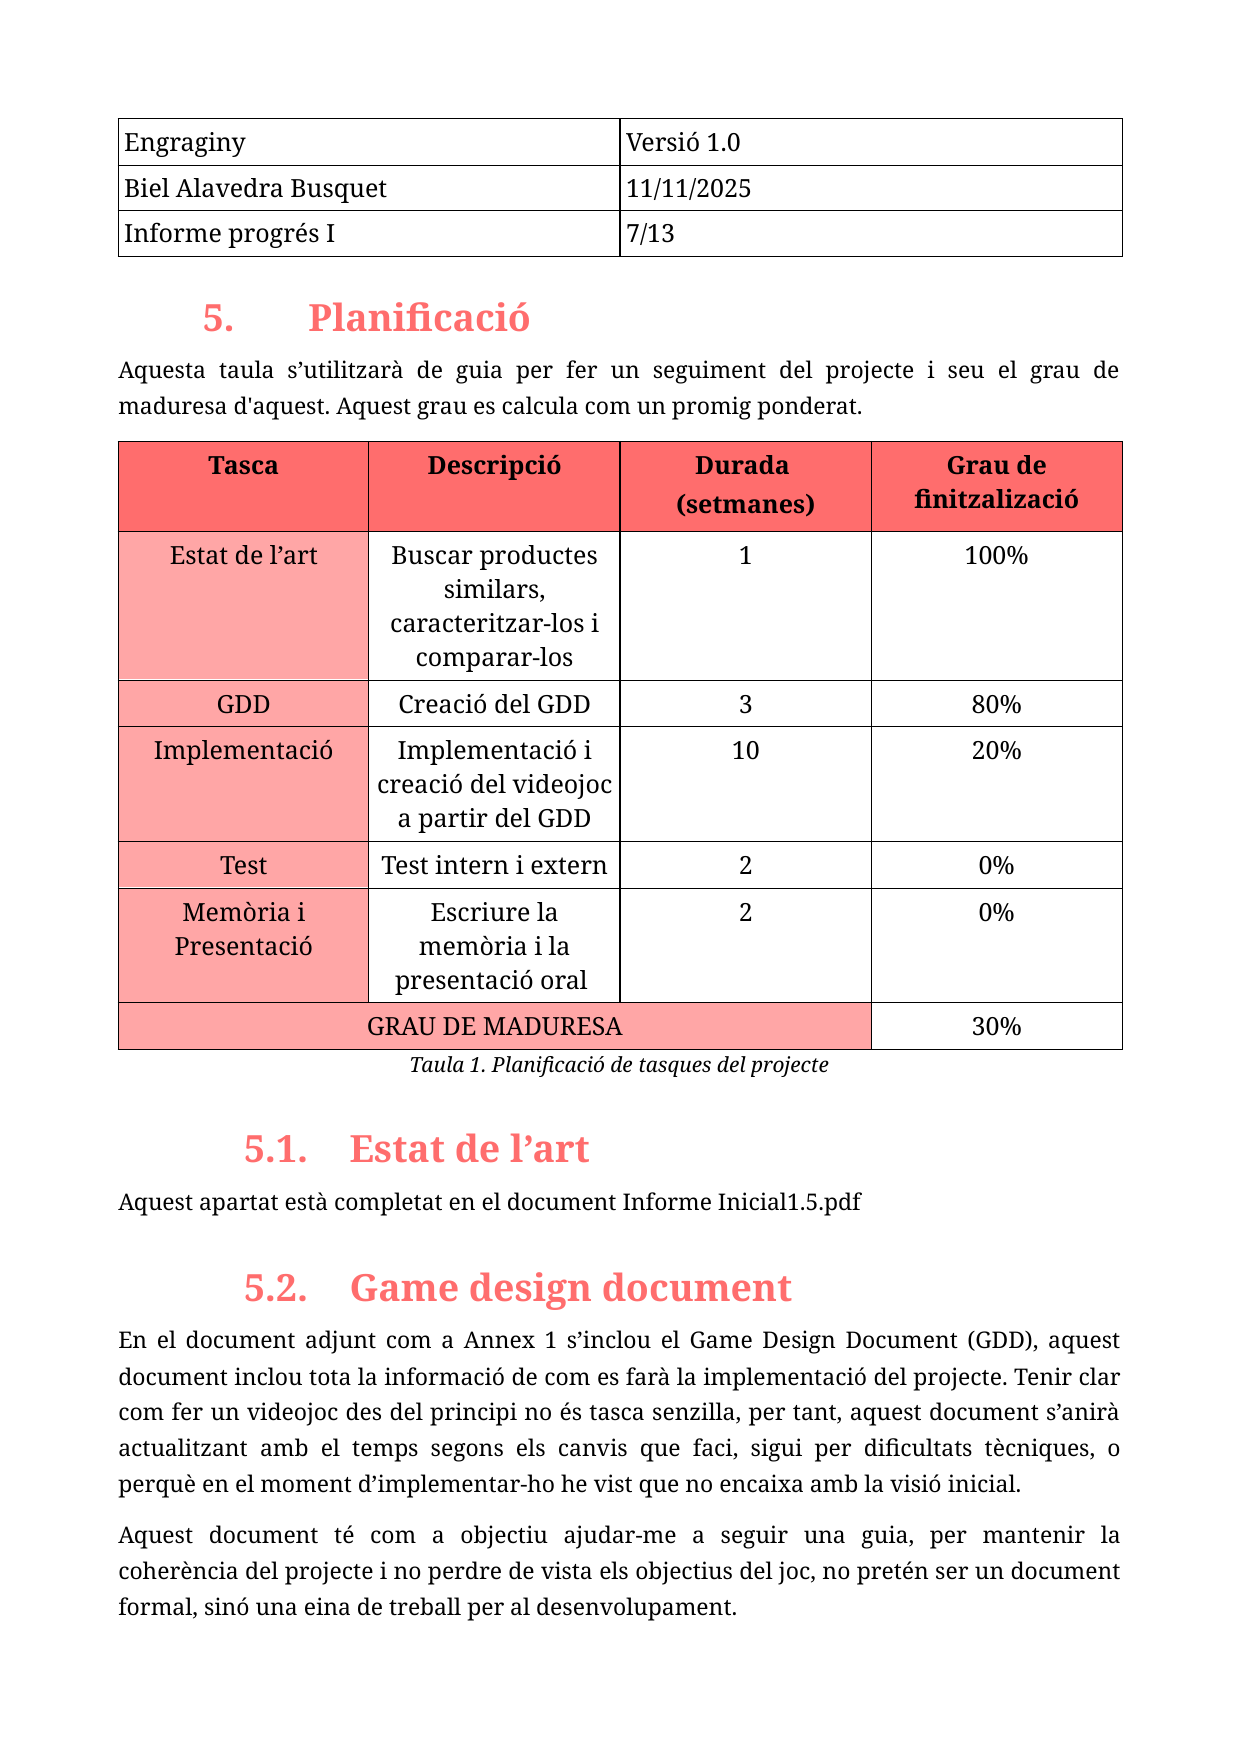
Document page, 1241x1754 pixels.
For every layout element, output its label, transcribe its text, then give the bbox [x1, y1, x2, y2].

subtitle Planificació [193, 291, 1122, 342]
table_cell 1 [621, 532, 871, 679]
table_cell Test [119, 842, 368, 887]
text En el document adjunt com a Annex 1 s’inclou el Game Design Document (GDD), aquest document inclou tota la informació de com es farà la implementació del projecte. Tenir clar com fer un videojoc des del principi no és tasca senzilla, per tant, aquest document s’anirà actualitzant amb el temps segons els canvis que faci, sigui per dificultats tècniques, o perquè en el moment d’implementar-ho he vist que no encaixa amb la visió inicial. [118, 1324, 1122, 1499]
table_header Descripció [369, 442, 619, 531]
table_cell 100% [872, 532, 1122, 679]
table_cell 3 [621, 681, 871, 726]
text Taula 1. Planificació de tasques del projecte [118, 1050, 1122, 1078]
table_cell Memòria i Presentació [119, 889, 368, 1002]
text Aquest apartat està completat en el document Informe Inicial1.5.pdf [118, 1185, 1122, 1217]
table_cell 0% [872, 842, 1122, 887]
table_cell 30% [872, 1003, 1122, 1049]
table_cell GRAU DE MADURESA [119, 1003, 871, 1049]
table_cell 2 [621, 842, 871, 887]
table_cell Creació del GDD [369, 681, 619, 726]
table_cell Escriure la memòria i la presentació oral [369, 889, 619, 1002]
table_cell 10 [621, 727, 871, 841]
table_cell 80% [872, 681, 1122, 726]
table_cell 20% [872, 727, 1122, 841]
text Aquest document té com a objectiu ajudar-me a seguir una guia, per mantenir la coherència del projecte i no perdre de vista els objectius del joc, no pretén ser un document formal, sinó una eina de treball per al desenvolupament. [118, 1519, 1122, 1622]
table_cell Buscar productes similars, caracteritzar-los i comparar-los [369, 532, 619, 679]
table_header Tasca [119, 442, 368, 531]
table_cell Estat de l’art [119, 532, 368, 679]
text Aquesta taula s’utilitzarà de guia per fer un seguiment del projecte i seu el grau de maduresa d'aquest. Aquest grau es calcula com un promig ponderat. [118, 354, 1122, 422]
table_cell Implementació i creació del videojoc a partir del GDD [369, 727, 619, 841]
subtitle Game design document [234, 1261, 1122, 1312]
table_cell Test intern i extern [369, 842, 619, 887]
table_header Durada (setmanes) [621, 442, 871, 531]
table_cell Implementació [119, 727, 368, 841]
subtitle Estat de l’art [234, 1122, 1122, 1173]
table_cell 0% [872, 889, 1122, 1002]
table_header Grau de finitzalizació [872, 442, 1122, 531]
table_cell 2 [621, 889, 871, 1002]
table_cell GDD [119, 681, 368, 726]
